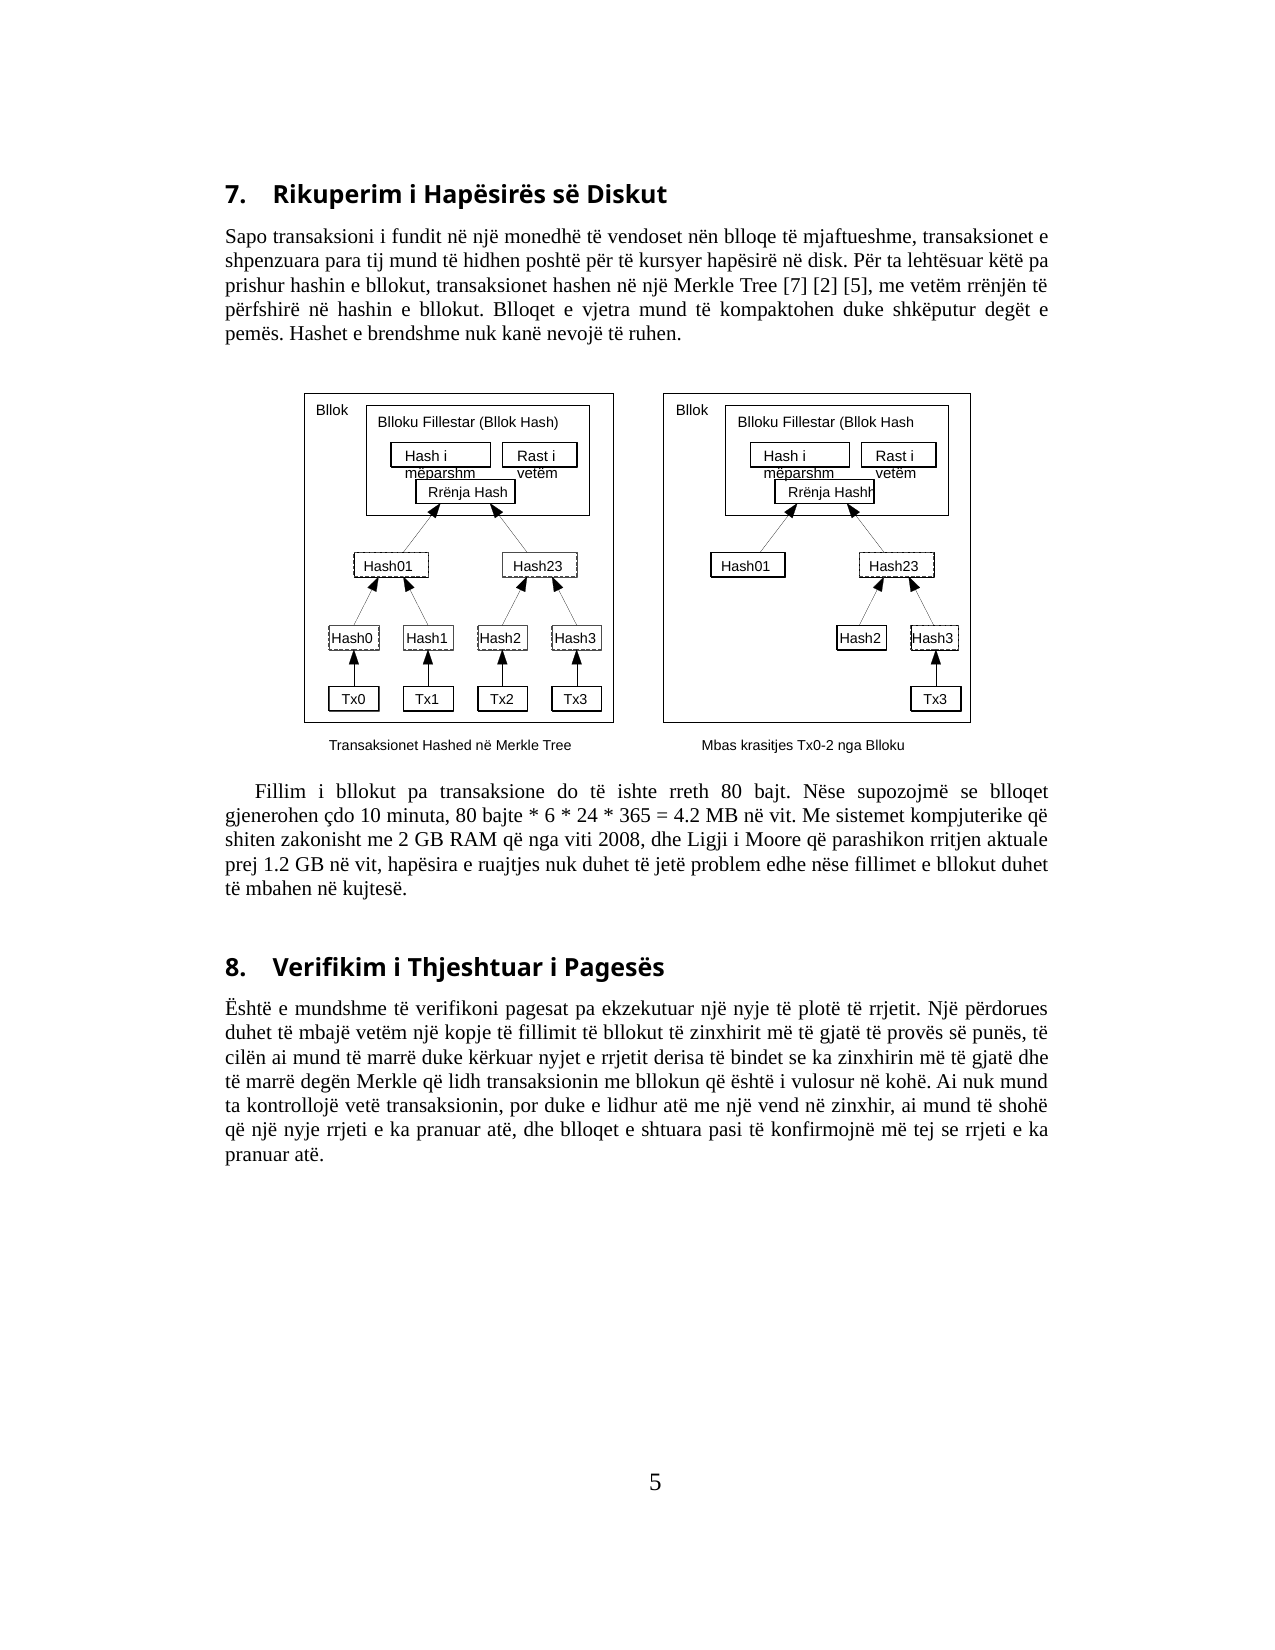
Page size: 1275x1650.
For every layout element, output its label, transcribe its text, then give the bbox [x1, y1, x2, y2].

subtitle 7. Rikuperim i Hapësirës së Diskut [225, 177, 1050, 211]
text Është e mundshme të verifikoni pagesat pa ekzekutuar një nyje të plotë të rrjetit. Një përdorues duhet të mbajë vetëm një kopje të fillimit të bllokut të zinxhirit më të gjatë të provës së punës, të cilën ai mund të marrë duke kërkuar nyjet e rrjetit derisa të bindet se ka zinxhirin më të gjatë dhe të marrë degën Merkle që lidh transaksionin me bllokun që është i vulosur në kohë. Ai nuk mund ta kontrollojë vetë transaksionin, por duke e lidhur atë me një vend në zinxhir, ai mund të shohë që një nyje rrjeti e ka pranuar atë, dhe blloqet e shtuara pasi të konfirmojnë më tej se rrjeti e ka pranuar atë. [225, 996, 1050, 1166]
subtitle 8. Verifikim i Thjeshtuar i Pagesës [225, 949, 1050, 983]
text Fillim i bllokut pa transaksione do të ishte rreth 80 bajt. Nëse supozojmë se blloqet gjenerohen çdo 10 minuta, 80 bajte * 6 * 24 * 365 = 4.2 MB në vit. Me sistemet kompjuterike që shiten zakonisht me 2 GB RAM që nga viti 2008, dhe Ligji i Moore që parashikon rritjen aktuale prej 1.2 GB në vit, hapësira e ruajtjes nuk duhet të jetë problem edhe nëse fillimet e bllokut duhet të mbahen në kujtesë. [225, 779, 1050, 900]
text Sapo transaksioni i fundit në një monedhë të vendoset nën blloqe të mjaftueshme, transaksionet e shpenzuara para tij mund të hidhen poshtë për të kursyer hapësirë në disk. Për ta lehtësuar këtë pa prishur hashin e bllokut, transaksionet hashen në një Merkle Tree [7] [2] [5], me vetëm rrënjën të përfshirë në hashin e bllokut. Blloqet e vjetra mund të kompaktohen duke shkëputur degët e pemës. Hashet e brendshme nuk kanë nevojë të ruhen. [225, 224, 1050, 345]
